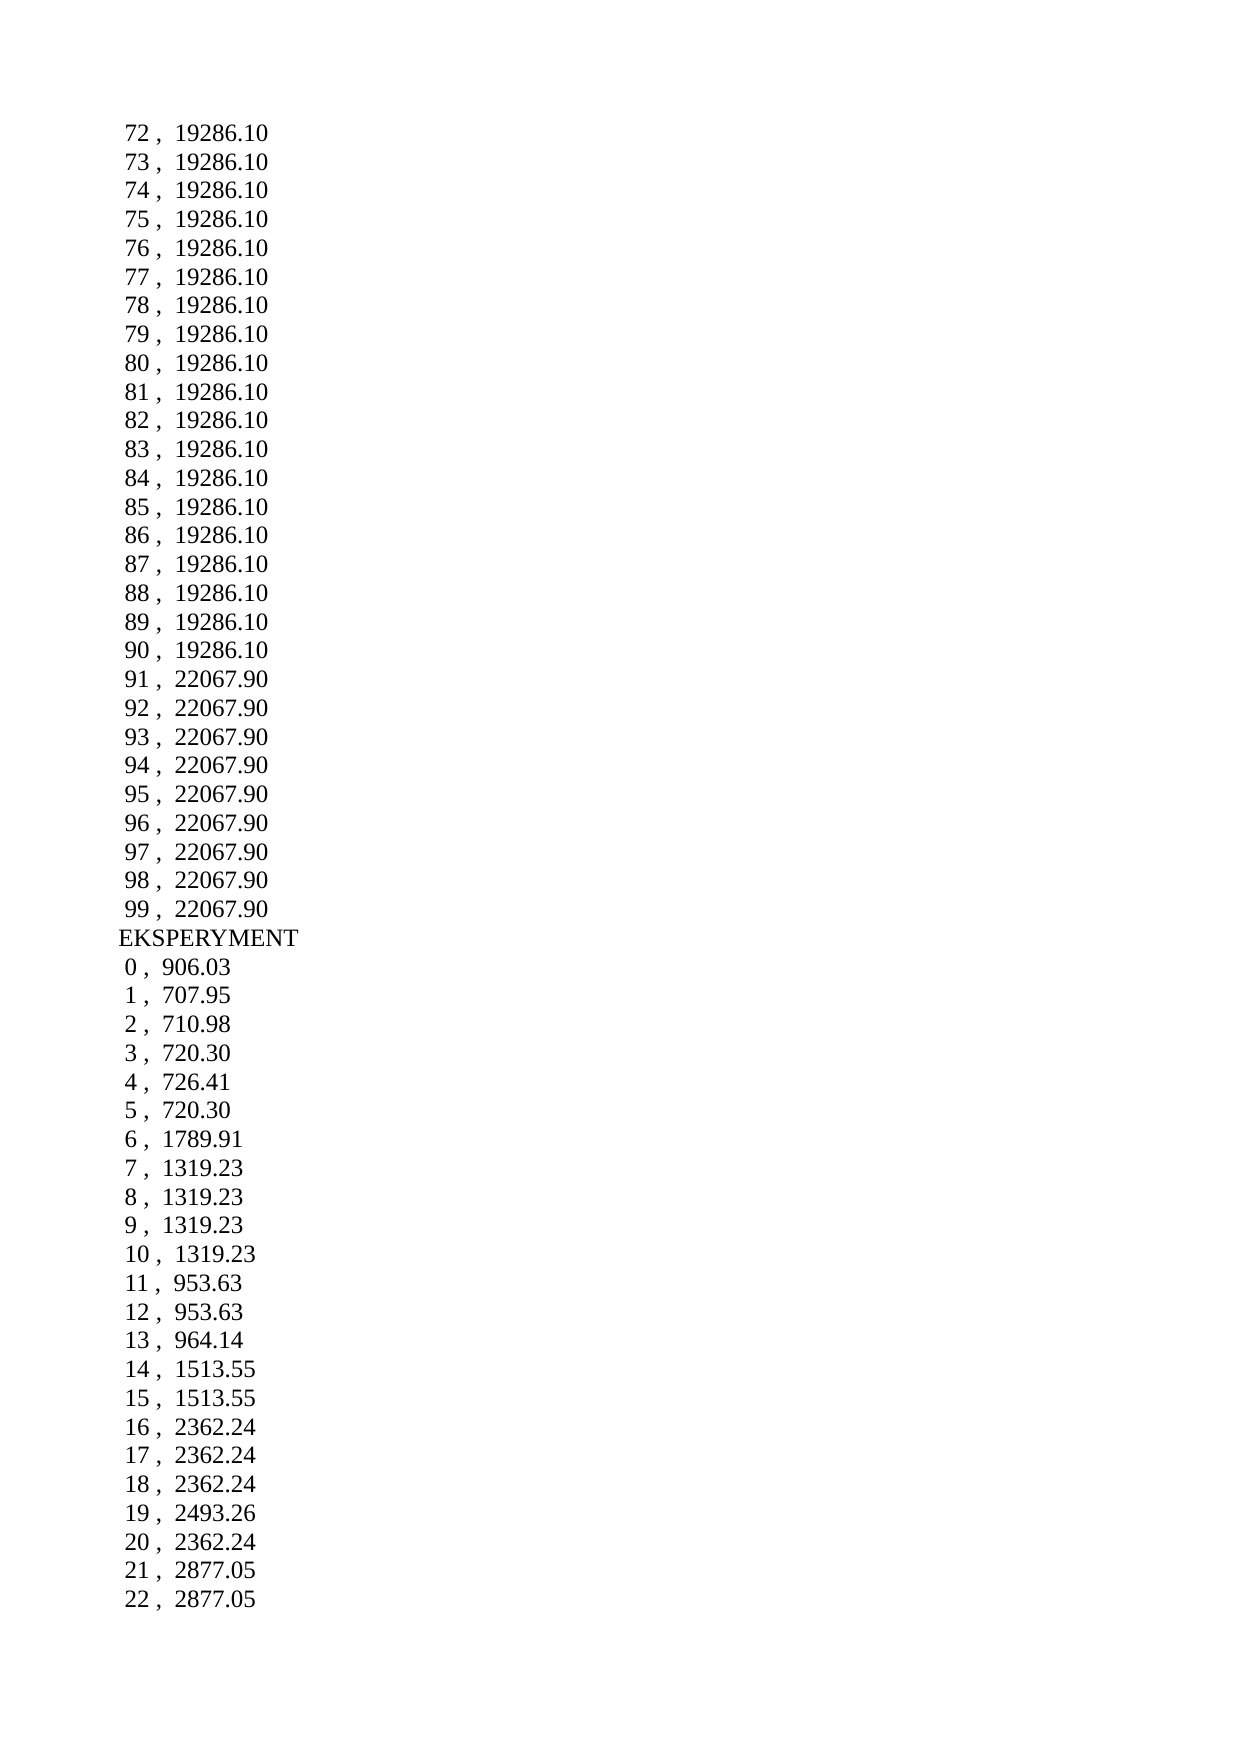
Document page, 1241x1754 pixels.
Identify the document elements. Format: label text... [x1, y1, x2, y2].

text 79 , 19286.10 [118, 319, 1122, 348]
text 21 , 2877.05 [118, 1556, 1122, 1584]
text 76 , 19286.10 [118, 233, 1122, 262]
text 90 , 19286.10 [118, 636, 1122, 664]
text 10 , 1319.23 [118, 1239, 1122, 1268]
text 13 , 964.14 [118, 1326, 1122, 1354]
text 86 , 19286.10 [118, 521, 1122, 549]
text 73 , 19286.10 [118, 147, 1122, 176]
text 80 , 19286.10 [118, 348, 1122, 377]
text 98 , 22067.90 [118, 866, 1122, 894]
text 89 , 19286.10 [118, 607, 1122, 636]
text 11 , 953.63 [118, 1268, 1122, 1297]
text 14 , 1513.55 [118, 1354, 1122, 1383]
text 93 , 22067.90 [118, 722, 1122, 751]
text 17 , 2362.24 [118, 1441, 1122, 1469]
text 15 , 1513.55 [118, 1383, 1122, 1412]
text 22 , 2877.05 [118, 1584, 1122, 1613]
text 72 , 19286.10 [118, 118, 1122, 147]
text 4 , 726.41 [118, 1067, 1122, 1096]
text 83 , 19286.10 [118, 434, 1122, 463]
text 82 , 19286.10 [118, 406, 1122, 434]
text 77 , 19286.10 [118, 262, 1122, 291]
text 2 , 710.98 [118, 1009, 1122, 1038]
text 97 , 22067.90 [118, 837, 1122, 866]
text 91 , 22067.90 [118, 664, 1122, 693]
text 96 , 22067.90 [118, 808, 1122, 837]
text 1 , 707.95 [118, 981, 1122, 1009]
text 99 , 22067.90 [118, 894, 1122, 923]
text 7 , 1319.23 [118, 1153, 1122, 1182]
text 0 , 906.03 [118, 952, 1122, 981]
text 94 , 22067.90 [118, 751, 1122, 779]
text 92 , 22067.90 [118, 693, 1122, 722]
text 18 , 2362.24 [118, 1469, 1122, 1498]
text 84 , 19286.10 [118, 463, 1122, 492]
text EKSPERYMENT [118, 923, 1122, 952]
text 81 , 19286.10 [118, 377, 1122, 406]
text 12 , 953.63 [118, 1297, 1122, 1326]
text 95 , 22067.90 [118, 779, 1122, 808]
text 5 , 720.30 [118, 1096, 1122, 1124]
text 6 , 1789.91 [118, 1124, 1122, 1153]
text 87 , 19286.10 [118, 549, 1122, 578]
text 20 , 2362.24 [118, 1527, 1122, 1556]
text 9 , 1319.23 [118, 1211, 1122, 1239]
text 74 , 19286.10 [118, 176, 1122, 204]
text 75 , 19286.10 [118, 204, 1122, 233]
text 19 , 2493.26 [118, 1498, 1122, 1527]
text 78 , 19286.10 [118, 291, 1122, 319]
text 8 , 1319.23 [118, 1182, 1122, 1211]
text 85 , 19286.10 [118, 492, 1122, 521]
text 16 , 2362.24 [118, 1412, 1122, 1441]
text 88 , 19286.10 [118, 578, 1122, 607]
text 3 , 720.30 [118, 1038, 1122, 1067]
